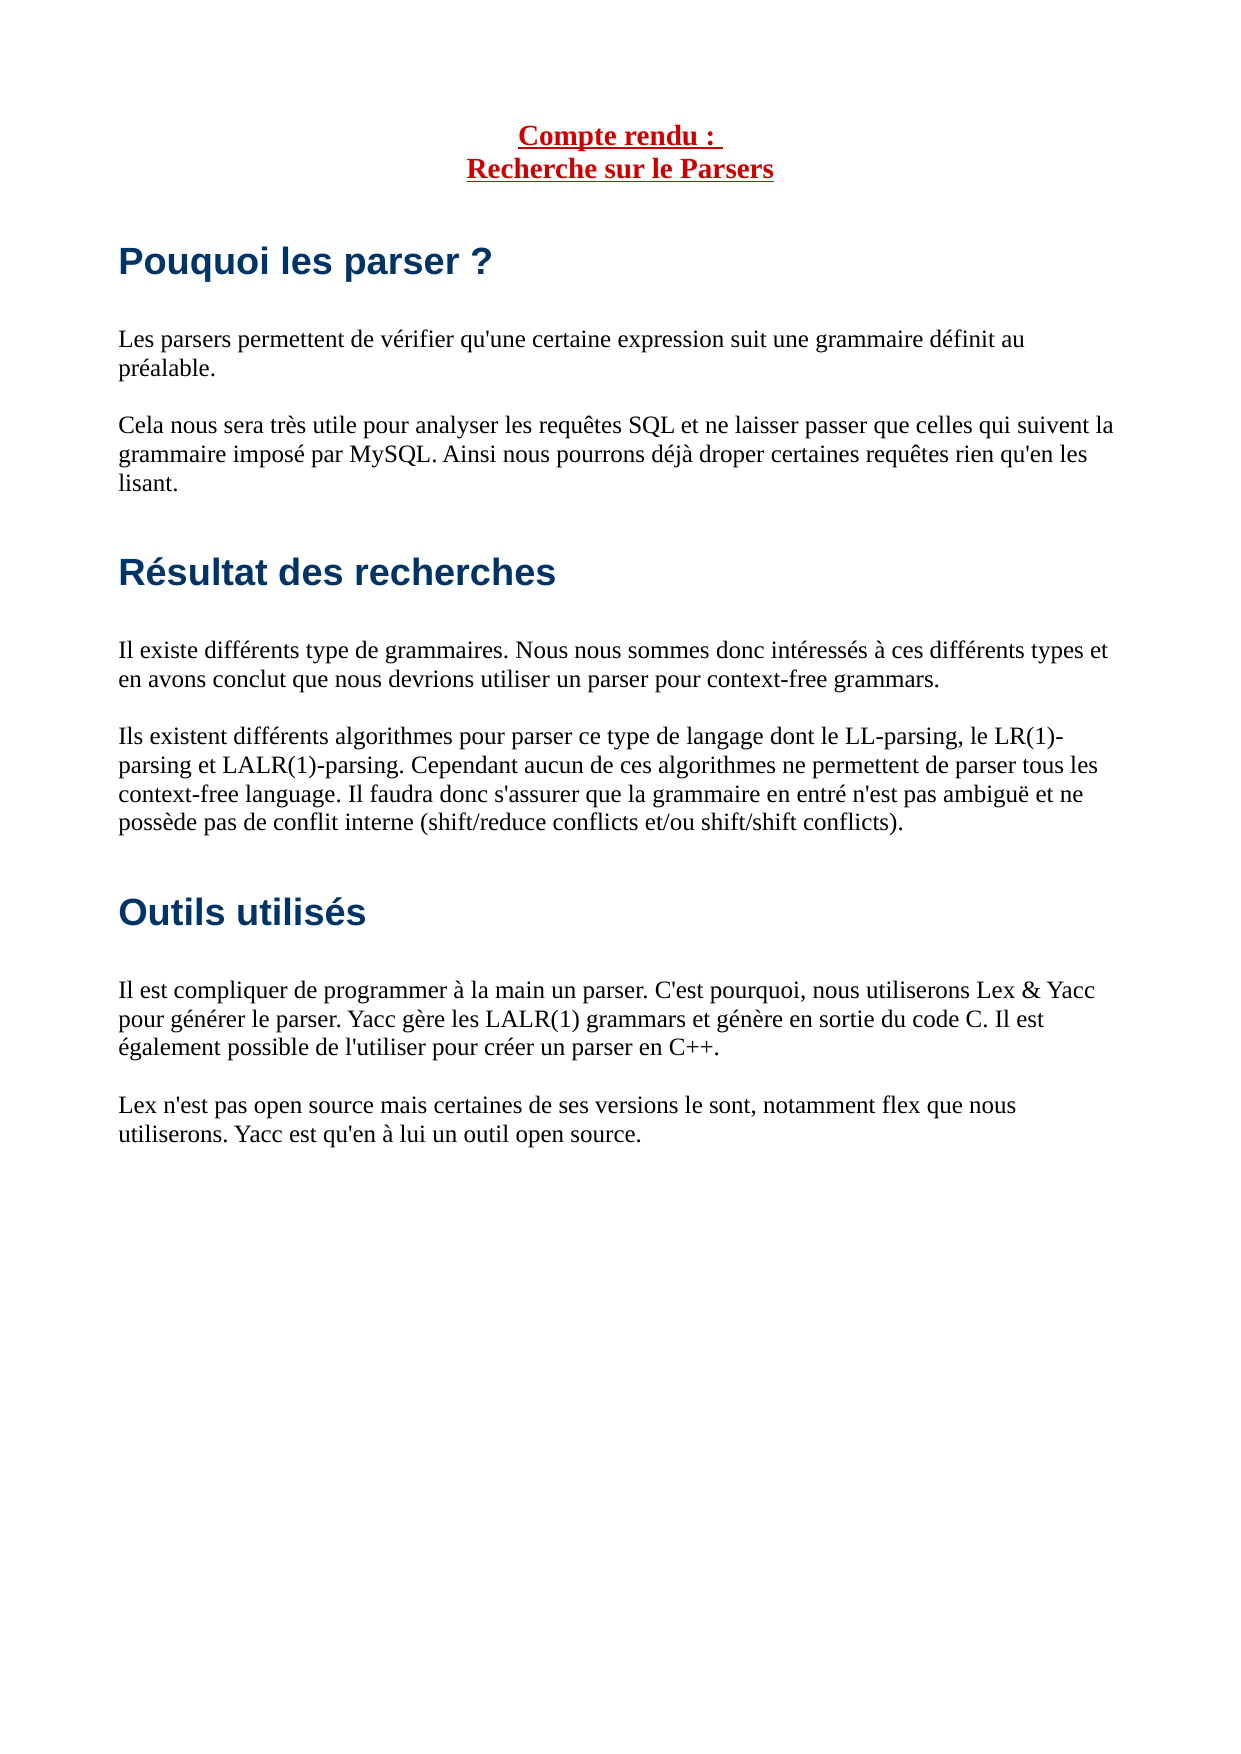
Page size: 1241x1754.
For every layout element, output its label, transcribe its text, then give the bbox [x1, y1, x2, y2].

text Il existe différents type de grammaires. Nous nous sommes donc intéressés à ces différents types et en avons conclut que nous devrions utiliser un parser pour context-free grammars. [118, 635, 1122, 692]
text Ils existent différents algorithmes pour parser ce type de langage dont le LL-parsing, le LR(1)-parsing et LALR(1)-parsing. Cependant aucun de ces algorithmes ne permettent de parser tous les context-free language. Il faudra donc s'assurer que la grammaire en entré n'est pas ambiguë et ne possède pas de conflit interne (shift/reduce conflicts et/ou shift/shift conflicts). [118, 721, 1122, 836]
text Lex n'est pas open source mais certaines de ses versions le sont, notamment flex que nous utiliserons. Yacc est qu'en à lui un outil open source. [118, 1090, 1122, 1147]
subtitle Pouquoi les parser ? [118, 239, 1122, 283]
text Cela nous sera très utile pour analyser les requêtes SQL et ne laisser passer que celles qui suivent la grammaire imposé par MySQL. Ainsi nous pourrons déjà droper certaines requêtes rien qu'en les lisant. [118, 410, 1122, 496]
text Compte rendu : [118, 118, 1122, 152]
text Recherche sur le Parsers [118, 152, 1122, 185]
text Il est compliquer de programmer à la main un parser. C'est pourquoi, nous utiliserons Lex & Yacc pour générer le parser. Yacc gère les LALR(1) grammars et génère en sortie du code C. Il est également possible de l'utiliser pour créer un parser en C++. [118, 975, 1122, 1061]
subtitle Résultat des recherches [118, 550, 1122, 594]
subtitle Outils utilisés [118, 890, 1122, 934]
text Les parsers permettent de vérifier qu'une certaine expression suit une grammaire définit au préalable. [118, 324, 1122, 381]
